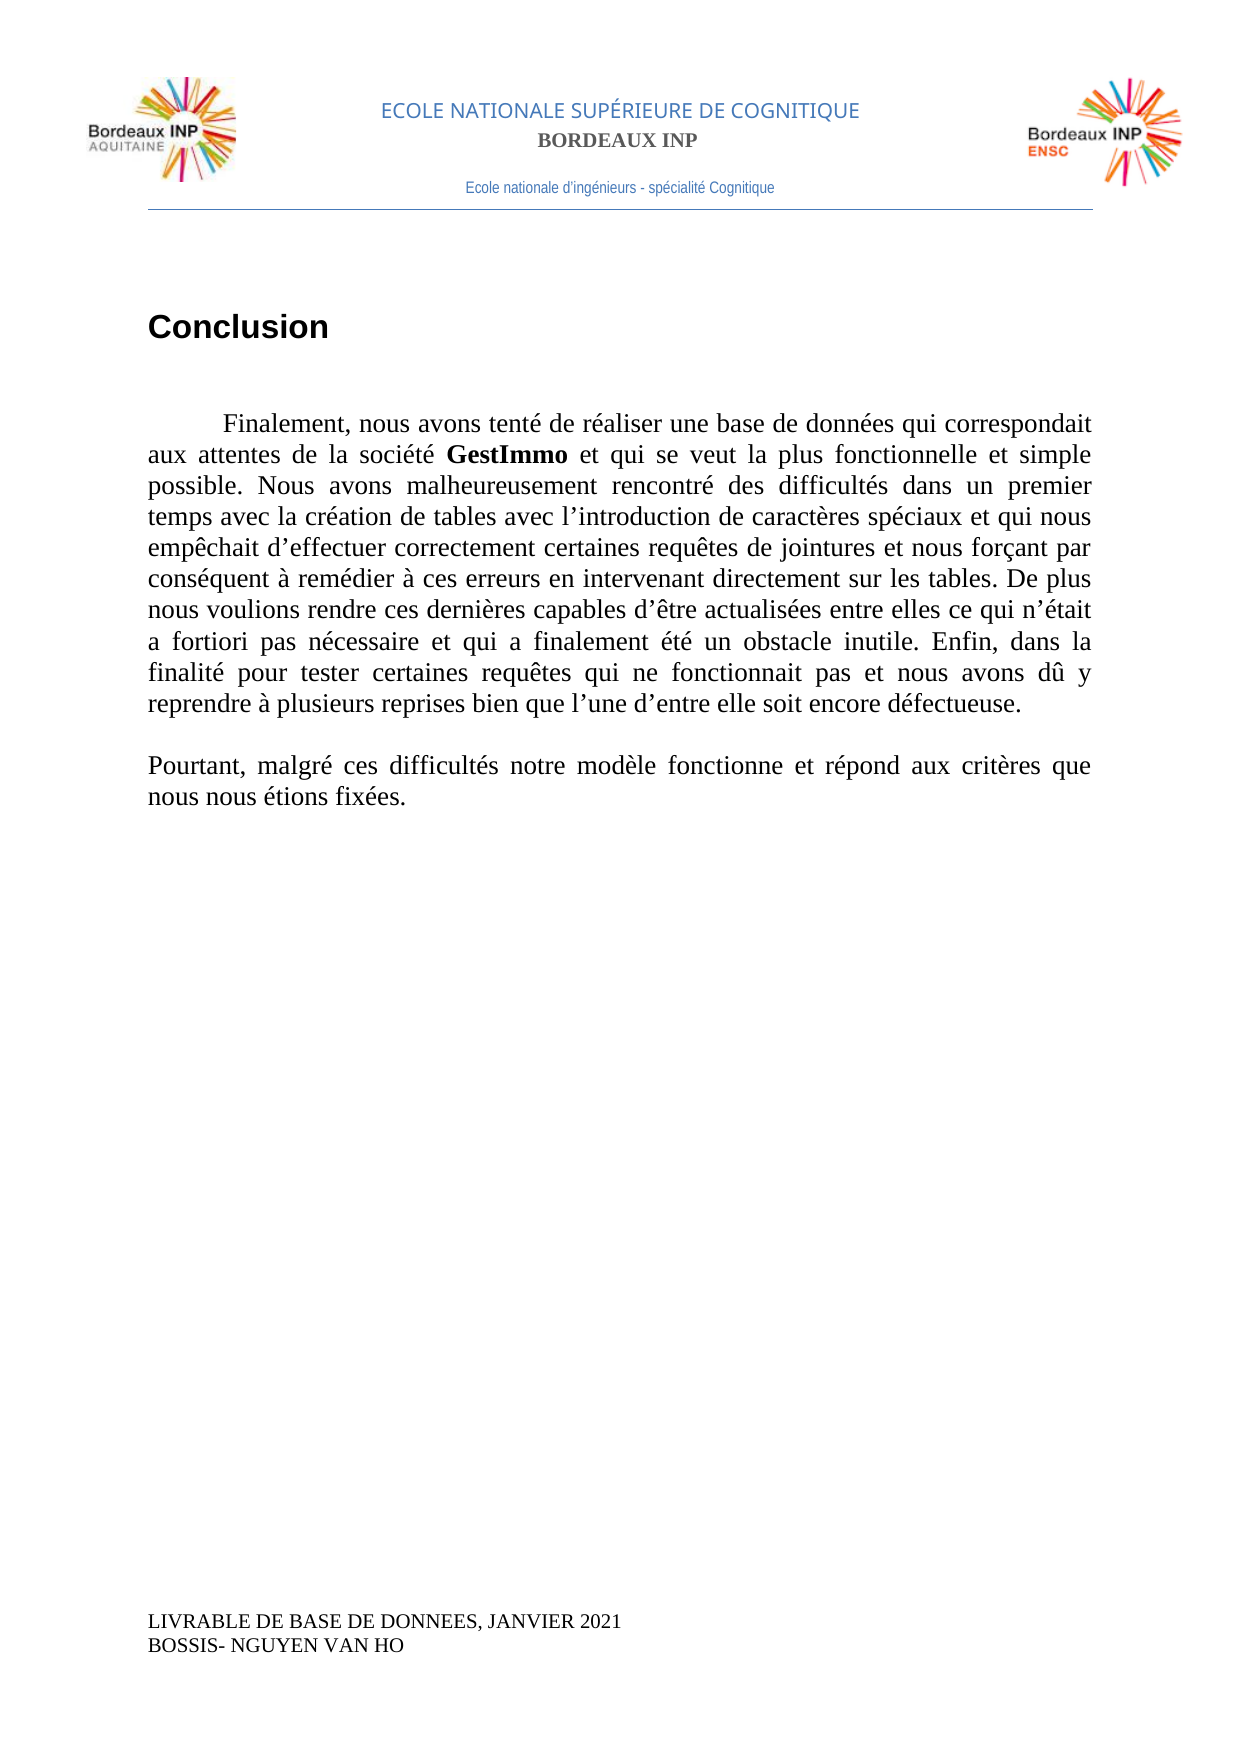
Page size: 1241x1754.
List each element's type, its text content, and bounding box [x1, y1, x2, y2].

picture [86, 77, 237, 182]
picture [999, 74, 1194, 191]
text Pourtant, malgré ces difficultés notre modèle fonctionne et répond aux critères que nous nous étions fixées. [148, 749, 1093, 812]
text Finalement, nous avons tenté de réaliser une base de données qui correspondait aux attentes de la société GestImmo et qui se veut la plus fonctionnelle et simple possible. Nous avons malheureusement rencontré des difficultés dans un premier temps avec la création de tables avec l’introduction de caractères spéciaux et qui nous empêchait d’effectuer correctement certaines requêtes de jointures et nous forçant par conséquent à remédier à ces erreurs en intervenant directement sur les tables. De plus nous voulions rendre ces dernières capables d’être actualisées entre elles ce qui n’était a fortiori pas nécessaire et qui a finalement été un obstacle inutile. Enfin, dans la finalité pour tester certaines requêtes qui ne fonctionnait pas et nous avons dû y reprendre à plusieurs reprises bien que l’une d’entre elle soit encore défectueuse. [148, 407, 1093, 718]
subtitle Conclusion [148, 307, 1093, 345]
